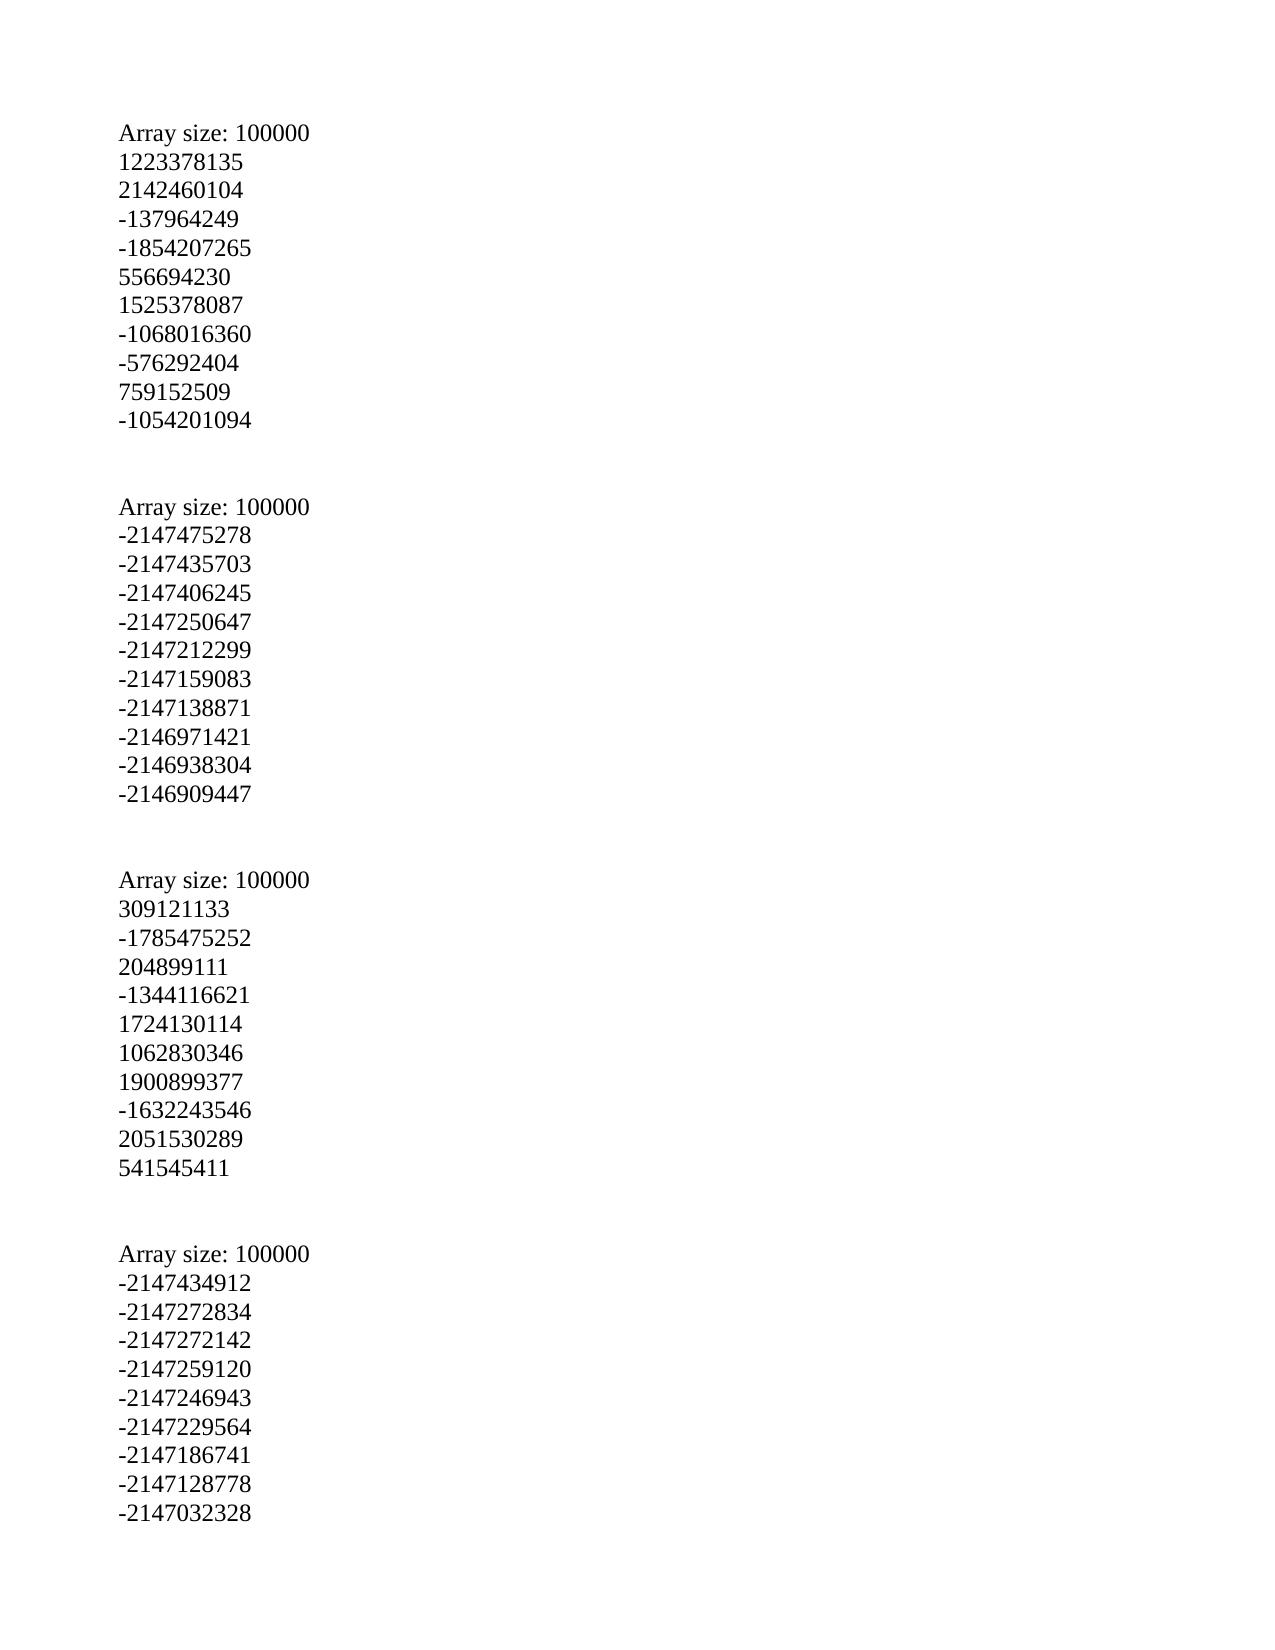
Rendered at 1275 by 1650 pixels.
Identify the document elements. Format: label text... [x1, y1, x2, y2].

text -1344116621 [118, 981, 1157, 1009]
text 1062830346 [118, 1038, 1157, 1067]
text -2146938304 [118, 751, 1157, 779]
text -2147272142 [118, 1326, 1157, 1354]
text -1054201094 [118, 406, 1157, 434]
text 309121133 [118, 894, 1157, 923]
text 2051530289 [118, 1124, 1157, 1153]
text -1068016360 [118, 319, 1157, 348]
text Array size: 100000 [118, 866, 1157, 894]
text -1632243546 [118, 1096, 1157, 1124]
text -1785475252 [118, 923, 1157, 952]
text -2147434912 [118, 1268, 1157, 1297]
text -2147250647 [118, 607, 1157, 636]
text 2142460104 [118, 176, 1157, 204]
text -2147246943 [118, 1383, 1157, 1412]
text 1223378135 [118, 147, 1157, 176]
text -2147128778 [118, 1469, 1157, 1498]
text Array size: 100000 [118, 118, 1157, 147]
text -2147406245 [118, 578, 1157, 607]
text 541545411 [118, 1153, 1157, 1182]
text -2147259120 [118, 1354, 1157, 1383]
text 759152509 [118, 377, 1157, 406]
text 556694230 [118, 262, 1157, 291]
text -137964249 [118, 204, 1157, 233]
text 1900899377 [118, 1067, 1157, 1096]
text -2147475278 [118, 521, 1157, 549]
text -2147229564 [118, 1412, 1157, 1441]
text 1525378087 [118, 291, 1157, 319]
text Array size: 100000 [118, 492, 1157, 521]
text -2147186741 [118, 1441, 1157, 1469]
text -2147212299 [118, 636, 1157, 664]
text -576292404 [118, 348, 1157, 377]
text -2147435703 [118, 549, 1157, 578]
text -2147272834 [118, 1297, 1157, 1326]
text -2146971421 [118, 722, 1157, 751]
text -2147159083 [118, 664, 1157, 693]
text -2147032328 [118, 1498, 1157, 1527]
text -1854207265 [118, 233, 1157, 262]
text -2146909447 [118, 779, 1157, 808]
text Array size: 100000 [118, 1239, 1157, 1268]
text 1724130114 [118, 1009, 1157, 1038]
text 204899111 [118, 952, 1157, 981]
text -2147138871 [118, 693, 1157, 722]
